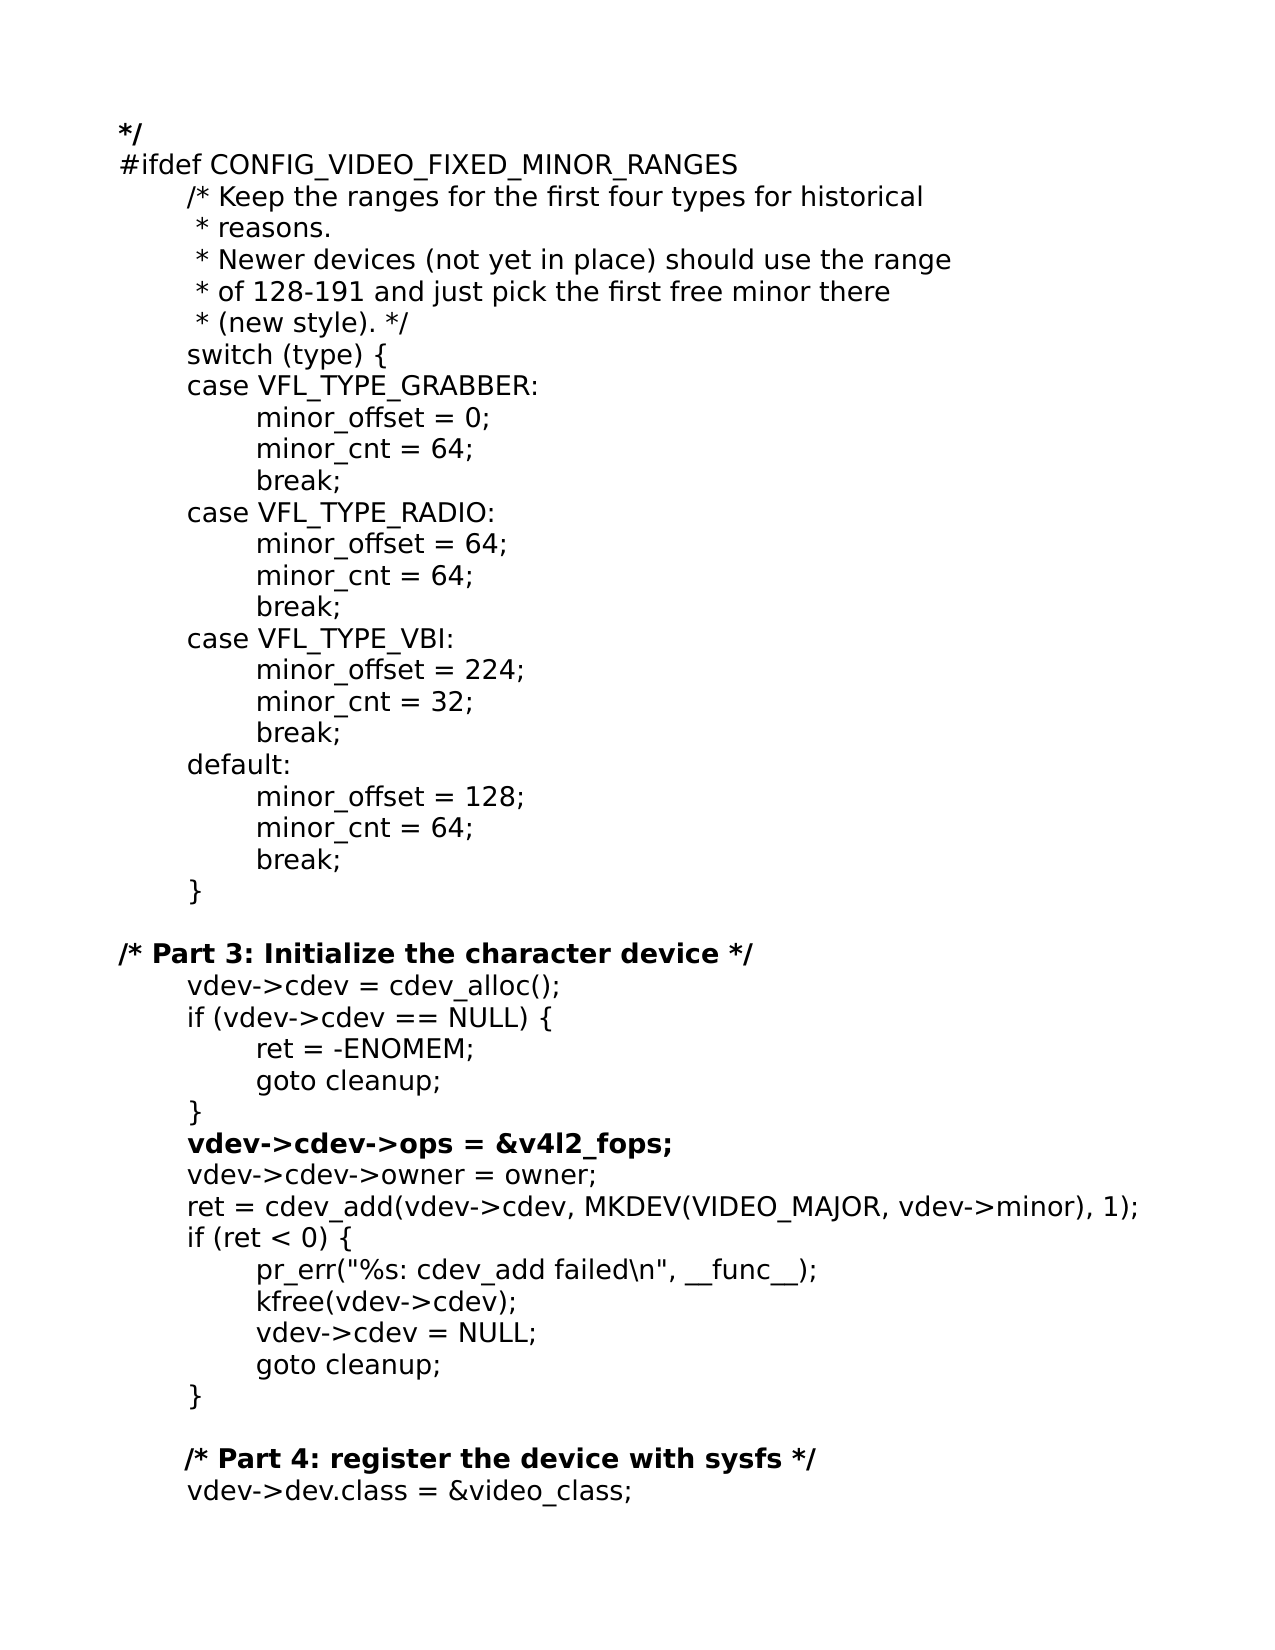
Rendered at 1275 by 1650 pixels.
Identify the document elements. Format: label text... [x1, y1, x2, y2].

text * reasons. [118, 213, 1157, 244]
text vdev->cdev->ops = &v4l2_fops; [118, 1128, 1157, 1160]
text ret = -ENOMEM; [118, 1033, 1157, 1065]
text case VFL_TYPE_VBI: [118, 623, 1157, 655]
text * of 128-191 and just pick the first free minor there [118, 276, 1157, 307]
text #ifdef CONFIG_VIDEO_FIXED_MINOR_RANGES [118, 150, 1157, 181]
text * (new style). */ [118, 307, 1157, 339]
text minor_offset = 64; [118, 528, 1157, 560]
text break; [118, 465, 1157, 497]
text * Newer devices (not yet in place) should use the range [118, 244, 1157, 276]
text /* Keep the ranges for the first four types for historical [118, 181, 1157, 213]
text switch (type) { [118, 339, 1157, 371]
text minor_cnt = 64; [118, 560, 1157, 592]
text minor_offset = 128; [118, 781, 1157, 812]
text break; [118, 718, 1157, 749]
text pr_err("%s: cdev_add failed\n", __func__); [118, 1254, 1157, 1286]
text minor_offset = 0; [118, 402, 1157, 434]
text */ [118, 118, 1157, 150]
text minor_cnt = 32; [118, 686, 1157, 718]
text minor_cnt = 64; [118, 434, 1157, 465]
text default: [118, 749, 1157, 781]
text kfree(vdev->cdev); [118, 1286, 1157, 1317]
text case VFL_TYPE_RADIO: [118, 497, 1157, 528]
text } [118, 1097, 1157, 1128]
text minor_offset = 224; [118, 655, 1157, 686]
text goto cleanup; [118, 1349, 1157, 1381]
text } [118, 1381, 1157, 1412]
text ret = cdev_add(vdev->cdev, MKDEV(VIDEO_MAJOR, vdev->minor), 1); [118, 1191, 1157, 1223]
text vdev->cdev = NULL; [118, 1317, 1157, 1349]
text /* Part 3: Initialize the character device */ [118, 939, 1157, 970]
text case VFL_TYPE_GRABBER: [118, 371, 1157, 402]
text break; [118, 592, 1157, 623]
text minor_cnt = 64; [118, 812, 1157, 844]
text vdev->dev.class = &video_class; [118, 1475, 1157, 1507]
text break; [118, 844, 1157, 876]
text goto cleanup; [118, 1065, 1157, 1097]
text vdev->cdev = cdev_alloc(); [118, 970, 1157, 1002]
text if (vdev->cdev == NULL) { [118, 1002, 1157, 1033]
text /* Part 4: register the device with sysfs */ [118, 1444, 1157, 1475]
text vdev->cdev->owner = owner; [118, 1160, 1157, 1191]
text if (ret < 0) { [118, 1223, 1157, 1254]
text } [118, 876, 1157, 907]
